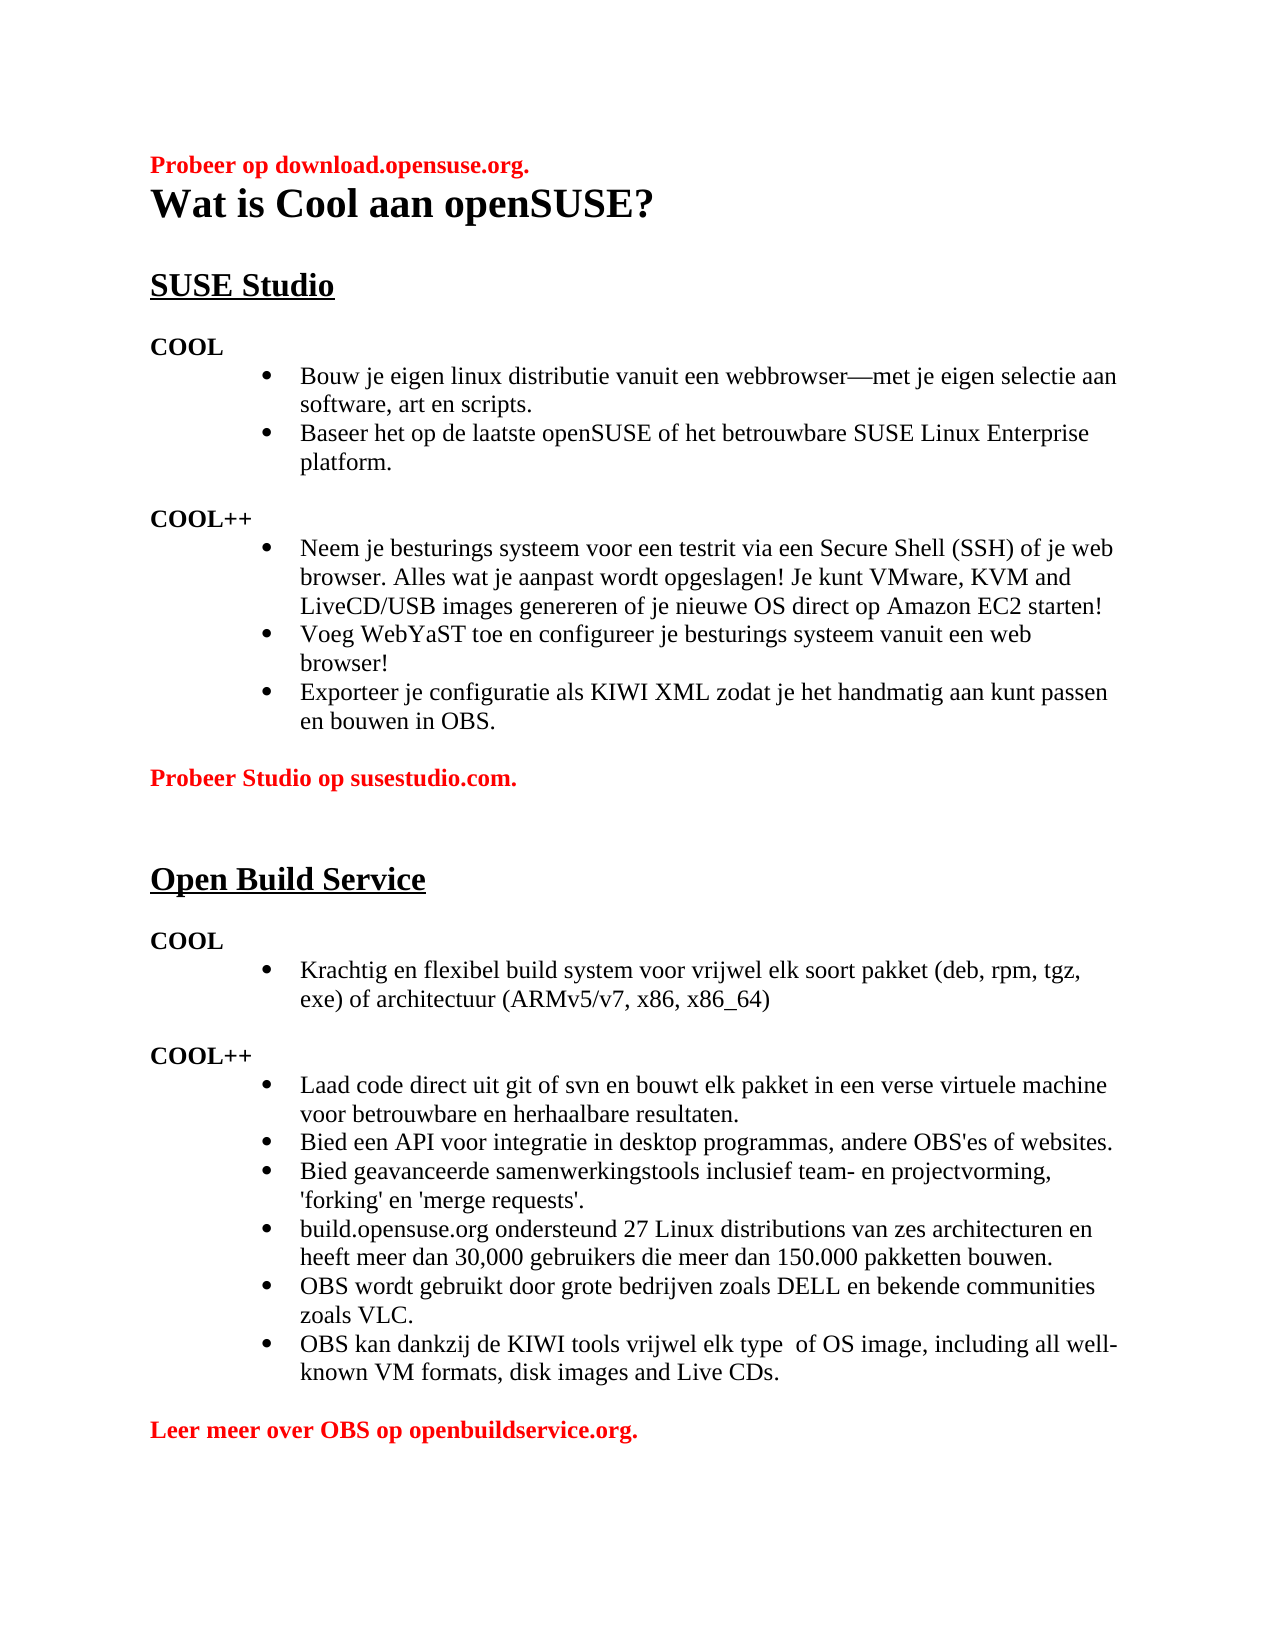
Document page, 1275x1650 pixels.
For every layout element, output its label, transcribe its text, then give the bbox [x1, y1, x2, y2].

text Open Build Service [150, 859, 1125, 897]
list Neem je besturings systeem voor een testrit via een Secure Shell (SSH) of je web browser. Alles wat je aanpast wordt opgeslagen! Je kunt VMware, KVM and LiveCD/USB images genereren of je nieuwe OS direct op Amazon EC2 starten! [262, 533, 1125, 619]
list Laad code direct uit git of svn en bouwt elk pakket in een verse virtuele machine voor betrouwbare en herhaalbare resultaten. [262, 1070, 1125, 1127]
list Krachtig en flexibel build system voor vrijwel elk soort pakket (deb, rpm, tgz, exe) of architectuur (ARMv5/v7, x86, x86_64) [262, 955, 1125, 1012]
list OBS wordt gebruikt door grote bedrijven zoals DELL en bekende communities zoals VLC. [262, 1271, 1125, 1329]
text COOL++ [150, 1041, 1125, 1070]
list Bied een API voor integratie in desktop programmas, andere OBS'es of websites. [262, 1127, 1125, 1156]
list Exporteer je configuratie als KIWI XML zodat je het handmatig aan kunt passen en bouwen in OBS. [262, 677, 1125, 734]
text COOL++ [150, 504, 1125, 533]
text COOL [150, 926, 1125, 955]
list OBS kan dankzij de KIWI tools vrijwel elk type of OS image, including all well-known VM formats, disk images and Live CDs. [262, 1329, 1125, 1386]
text Probeer Studio op susestudio.com. [150, 763, 1125, 792]
text Wat is Cool aan openSUSE? [150, 179, 1125, 227]
list Baseer het op de laatste openSUSE of het betrouwbare SUSE Linux Enterprise platform. [262, 418, 1125, 476]
text Leer meer over OBS op openbuildservice.org. [150, 1415, 1125, 1444]
text COOL [150, 332, 1125, 361]
list build.opensuse.org ondersteund 27 Linux distributions van zes architecturen en heeft meer dan 30,000 gebruikers die meer dan 150.000 pakketten bouwen. [262, 1214, 1125, 1271]
list Voeg WebYaST toe en configureer je besturings systeem vanuit een web browser! [262, 619, 1125, 677]
text SUSE Studio [150, 265, 1125, 303]
text Probeer op download.opensuse.org. [150, 150, 1125, 179]
list Bied geavanceerde samenwerkingstools inclusief team- en projectvorming, 'forking' en 'merge requests'. [262, 1156, 1125, 1214]
list Bouw je eigen linux distributie vanuit een webbrowser—met je eigen selectie aan software, art en scripts. [262, 361, 1125, 418]
